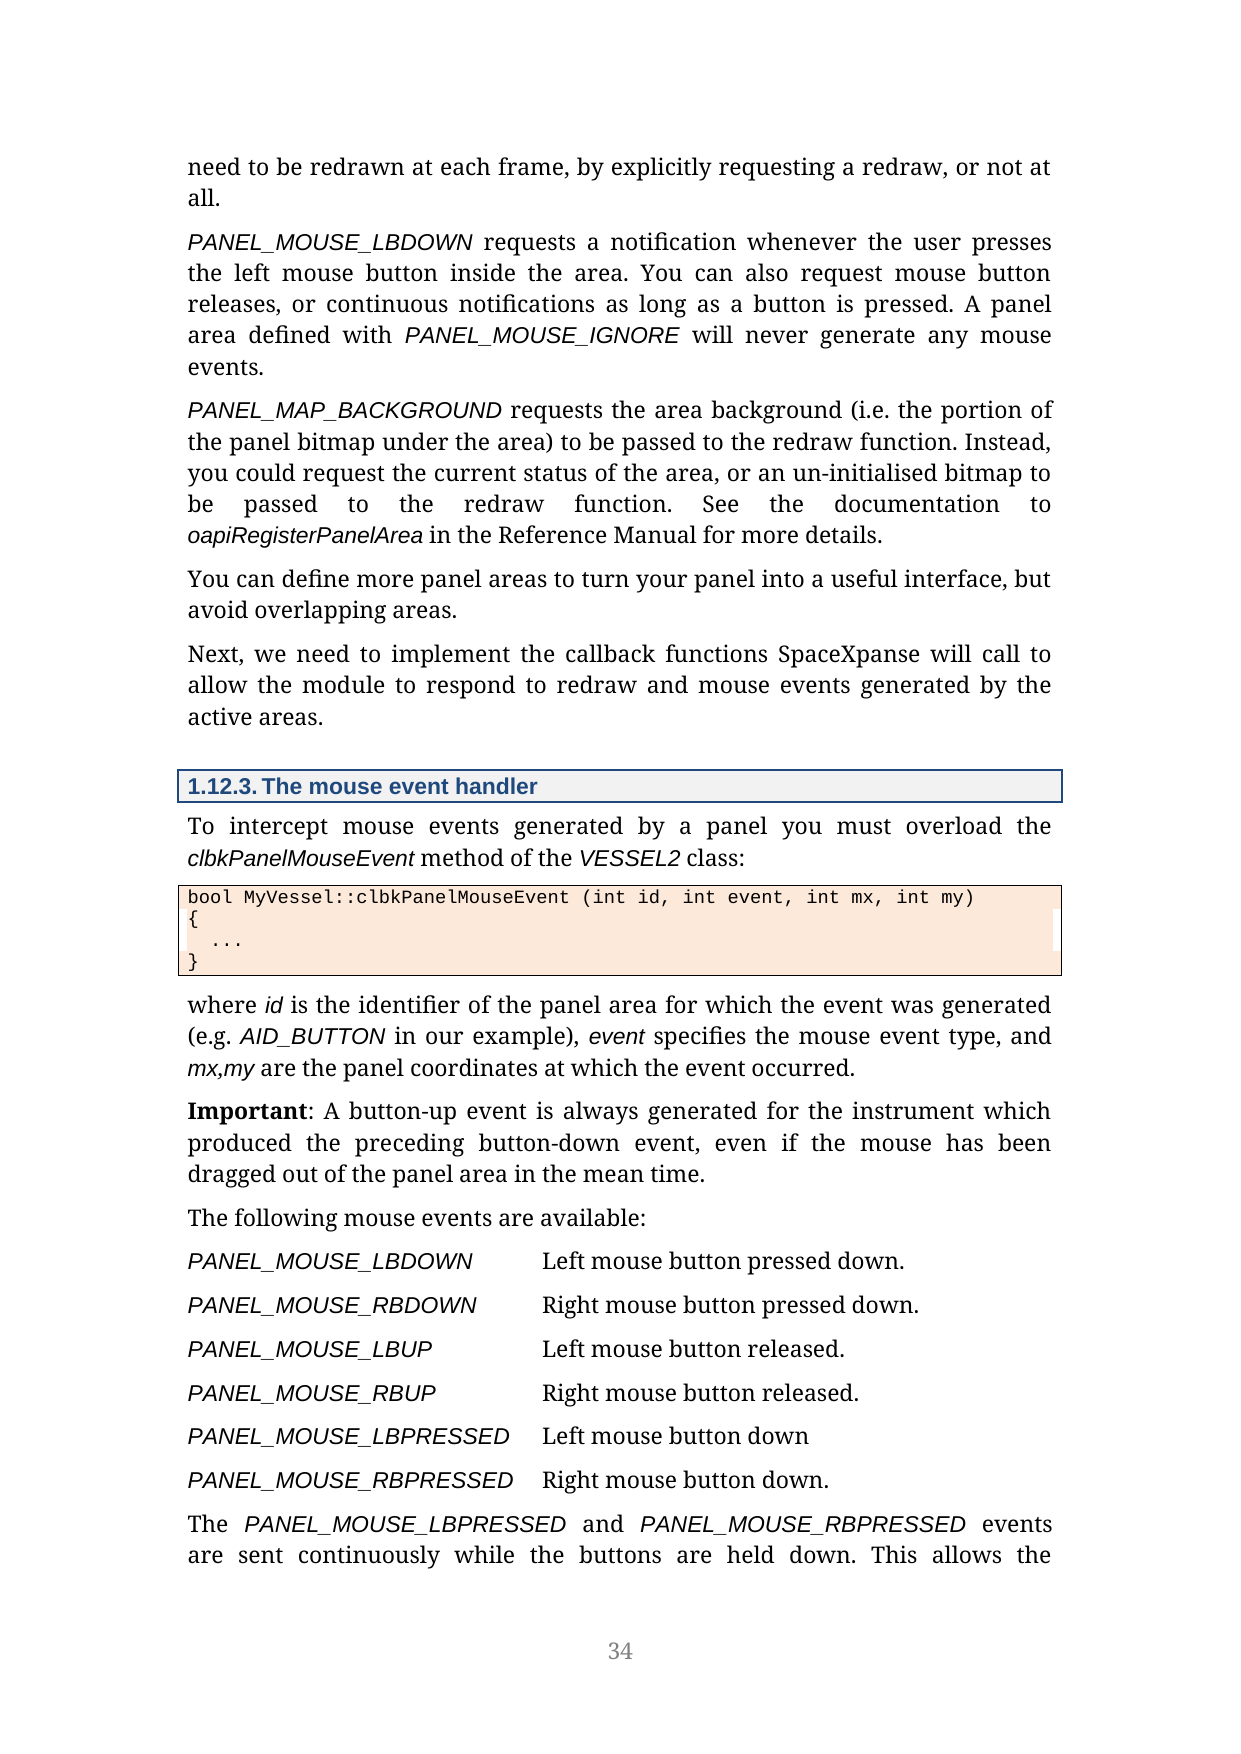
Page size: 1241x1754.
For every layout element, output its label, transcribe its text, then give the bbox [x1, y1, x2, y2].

text You can define more panel areas to turn your panel into a useful interface, but avoid overlap­ping areas. [187, 562, 1053, 625]
text PANEL_MOUSE_LBPRESSED Left mouse button down [187, 1420, 1053, 1451]
text PANEL_MOUSE_LBUP Left mouse button released. [187, 1332, 1053, 1363]
text need to be redrawn at each frame, by explicitly requesting a redraw, or not at all. [187, 150, 1053, 212]
text The following mouse events are available: [187, 1201, 1053, 1232]
text PANEL_MOUSE_RBPRESSED Right mouse button down. [187, 1463, 1053, 1495]
text PANEL_MAP_BACKGROUND requests the area background (i.e. the portion of the panel bitmap under the area) to be passed to the redraw function. Instead, you could request the current status of the area, or an un-initialised bitmap to be passed to the redraw function. See the documentation to oapiRegisterPanelArea in the Reference Manual for more details. [187, 394, 1053, 550]
text To intercept mouse events generated by a panel you must overload the clbkPanel­MouseEvent method of the VESSEL2 class: [187, 810, 1053, 872]
text } [179, 948, 1061, 975]
text ... [187, 930, 1053, 948]
subtitle The mouse event handler [179, 771, 1061, 801]
text The PANEL_MOUSE_LBPRESSED and PANEL_MOUSE_RBPRESSED events are sent continuously while the buttons are held down. This allows the [187, 1507, 1053, 1570]
text PANEL_MOUSE_RBDOWN Right mouse button pressed down. [187, 1288, 1053, 1320]
text { [187, 909, 1053, 930]
text PANEL_MOUSE_LBDOWN Left mouse button pressed down. [187, 1245, 1053, 1276]
text Next, we need to implement the callback functions SpaceXpanse will call to allow the mod­ule to re­spond to redraw and mouse events generated by the active areas. [187, 637, 1053, 731]
text where id is the identifier of the panel area for which the event was generated (e.g. AID_BUTTON in our example), event specifies the mouse event type, and mx,my are the panel coordinates at which the event occurred. [187, 988, 1053, 1082]
text Important: A button-up event is always generated for the instrument which pro­duced the pre­ceding button-down event, even if the mouse has been dragged out of the panel area in the mean time. [187, 1095, 1053, 1188]
text PANEL_MOUSE_RBUP Right mouse button released. [187, 1376, 1053, 1407]
text bool MyVessel::clbkPanelMouseEvent (int id, int event, int mx, int my) [179, 886, 1061, 909]
text PANEL_MOUSE_LBDOWN requests a notification whenever the user presses the left mouse button inside the area. You can also request mouse button releases, or con­tinuous notifica­tions as long as a button is pressed. A panel area defined with PANEL_MOUSE_IGNORE will never generate any mouse events. [187, 225, 1053, 381]
